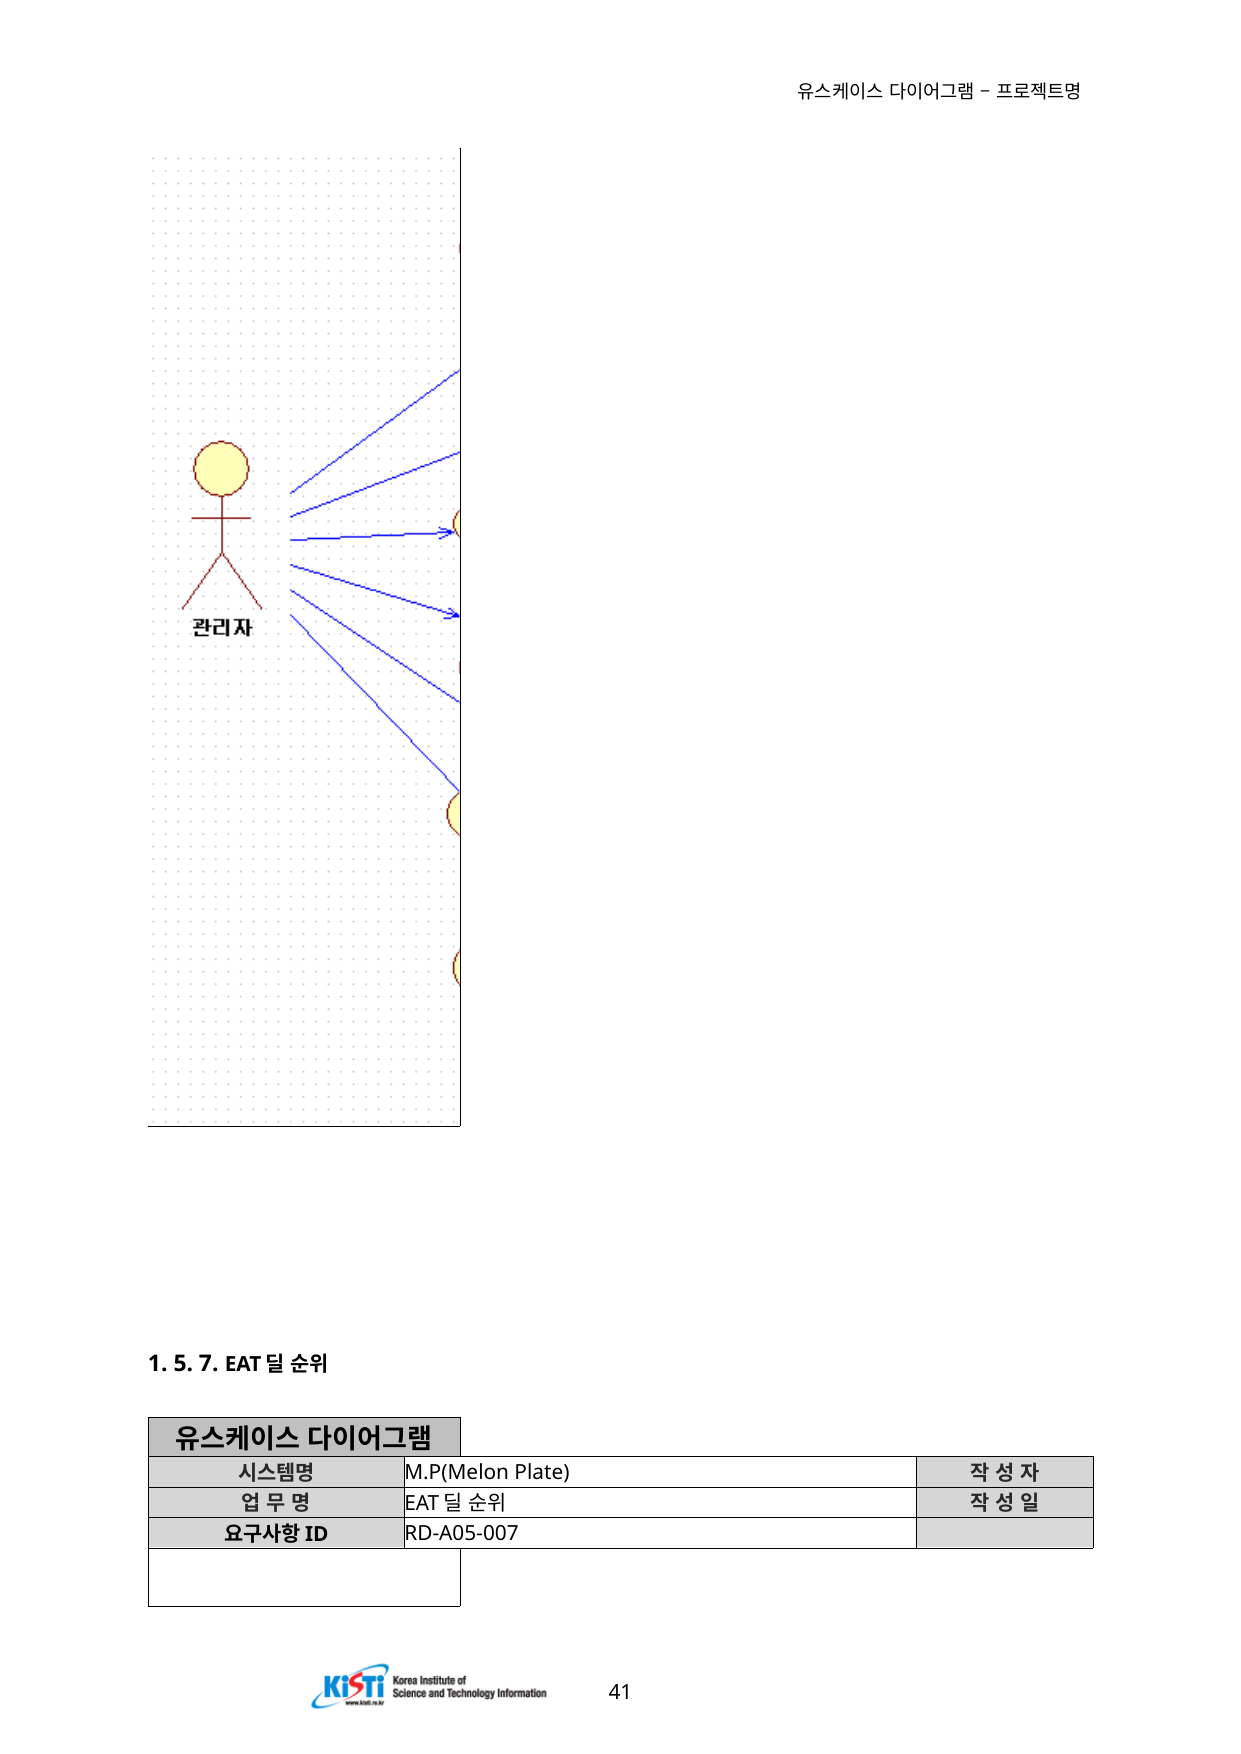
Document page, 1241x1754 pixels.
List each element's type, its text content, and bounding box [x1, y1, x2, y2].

table_cell 업 무 명 [149, 1488, 404, 1517]
table_cell 시스템명 [149, 1457, 404, 1487]
table_cell [149, 1549, 460, 1606]
table_cell 요구사항ID [149, 1518, 404, 1547]
table_cell 작 성 일 [917, 1488, 1093, 1517]
table_cell RD-A05-007 [405, 1518, 916, 1547]
table_cell [917, 1518, 1093, 1547]
table_header 유스케이스 다이어그램 [149, 1418, 460, 1456]
table_cell [461, 1549, 1093, 1606]
table_cell EAT딜 순위 [405, 1488, 916, 1517]
table_cell M.P(Melon Plate) [405, 1457, 916, 1487]
table_header [461, 1417, 1093, 1456]
title 1. 5. 7. EAT딜 순위 [148, 1342, 1092, 1379]
table_cell [461, 148, 1093, 1126]
picture [148, 147, 460, 1126]
table_cell 작 성 자 [917, 1457, 1093, 1487]
picture [295, 1657, 558, 1717]
